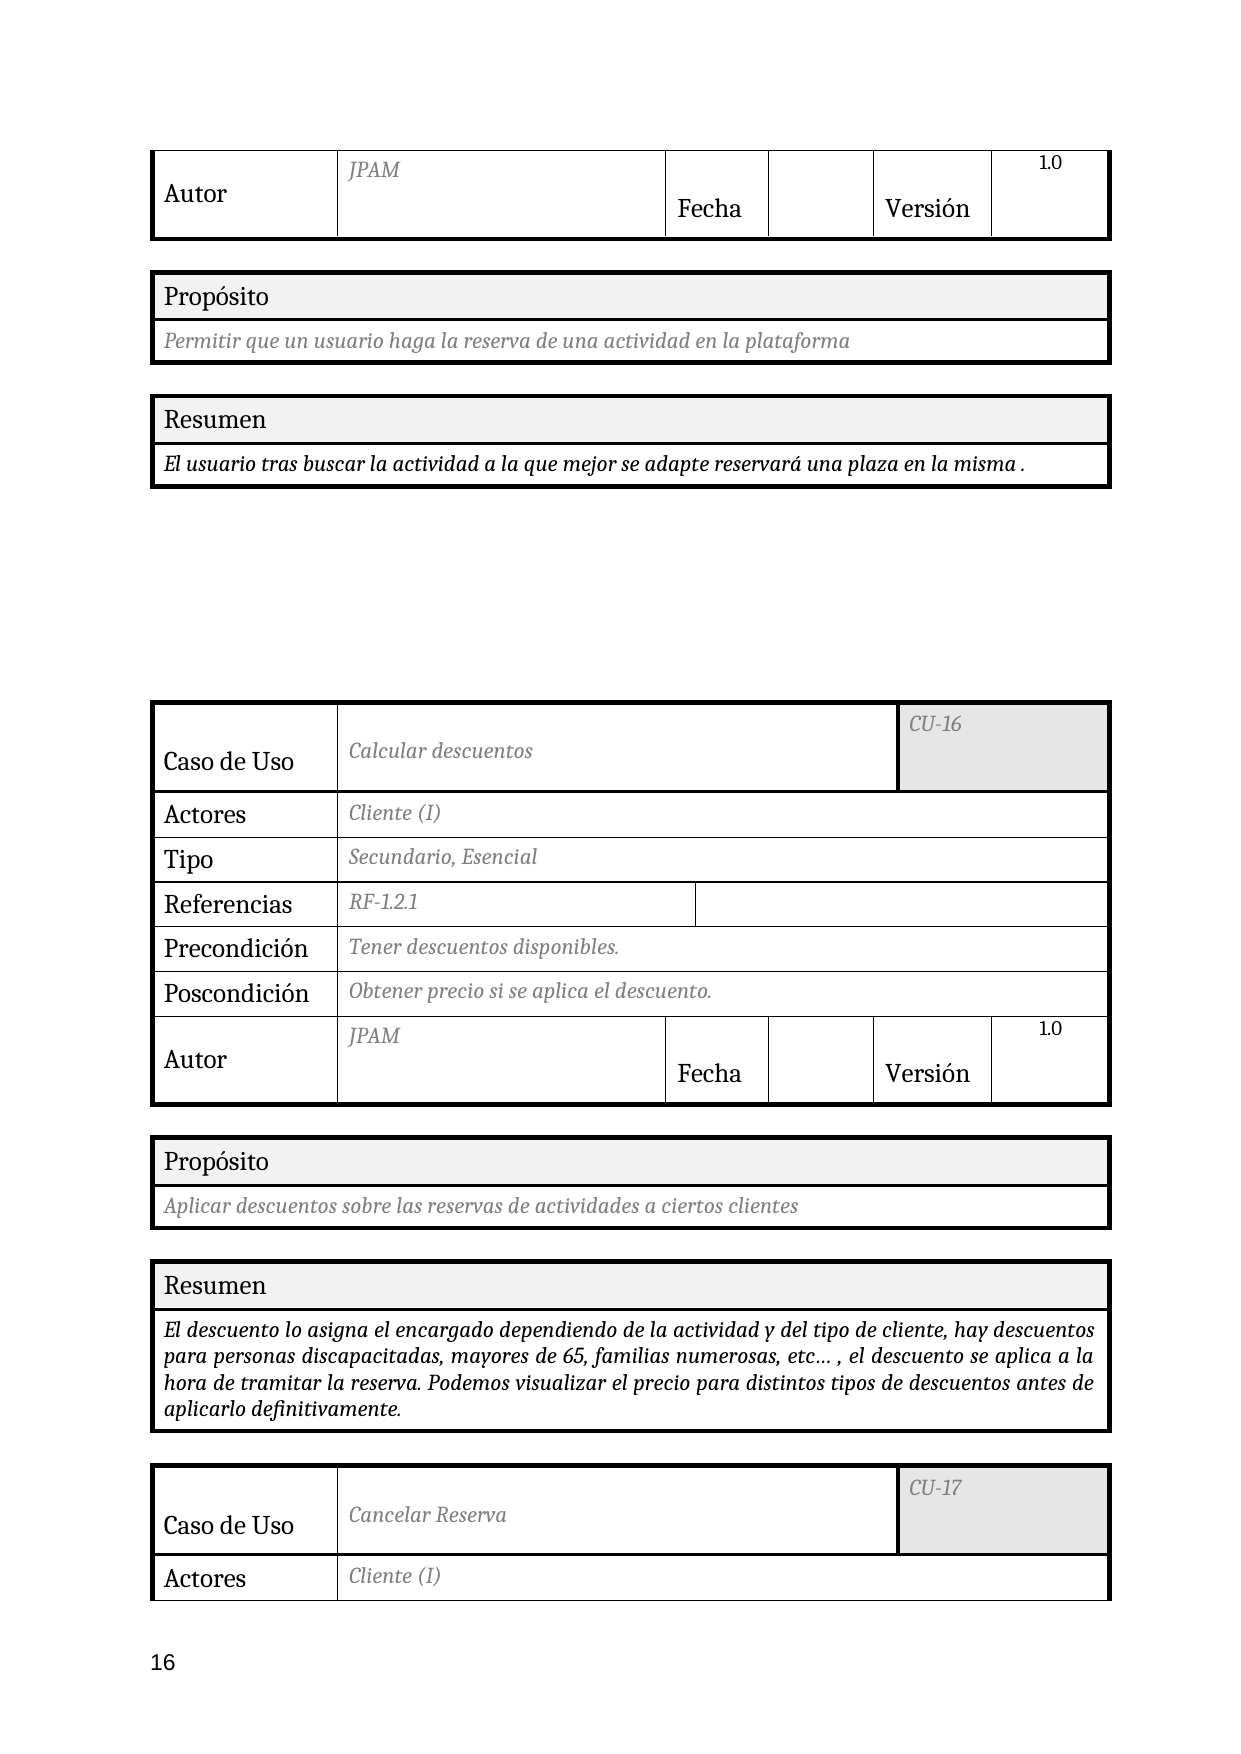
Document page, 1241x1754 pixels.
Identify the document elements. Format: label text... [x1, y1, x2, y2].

table_cell [696, 883, 1107, 926]
table_cell El descuento lo asigna el encargado dependiendo de la actividad y del tipo de cliente, hay descuentos para personas discapacitadas, mayores de 65, familias numerosas, etc… , el descuento se aplica a la hora de tramitar la reserva. Podemos visualizar el precio para distintos tipos de descuentos antes de aplicarlo definitivamente. [155, 1311, 1107, 1428]
table_cell Autor [155, 151, 337, 236]
table_header CU-17 [900, 1468, 1107, 1553]
table_cell 1.0 [992, 1017, 1107, 1102]
table_cell Obtener precio si se aplica el descuento. [338, 972, 1107, 1016]
table_cell Poscondición [155, 972, 337, 1016]
table_cell Fecha [666, 1017, 768, 1102]
table_cell Precondición [155, 927, 337, 971]
table_cell RF-1.2.1 [338, 883, 695, 926]
table_cell Cliente (I) [338, 1556, 1107, 1600]
table_cell Aplicar descuentos sobre las reservas de actividades a ciertos clientes [155, 1187, 1107, 1226]
table_header Resumen [155, 1264, 1107, 1307]
table_cell Tipo [155, 838, 337, 881]
table_cell Cliente (I) [338, 793, 1107, 837]
table_cell Actores [155, 1556, 337, 1600]
table_header Caso de Uso [155, 705, 337, 790]
table_cell Actores [155, 793, 337, 837]
table_cell Fecha [666, 151, 768, 236]
table_cell 1.0 [992, 151, 1107, 236]
table_cell [769, 151, 873, 236]
table_header Calcular descuentos [338, 705, 896, 790]
table_header Resumen [155, 398, 1107, 442]
table_cell Tener descuentos disponibles. [338, 927, 1107, 971]
table_cell Referencias [155, 883, 337, 926]
table_cell JPAM [338, 151, 665, 236]
table_cell Versión [874, 1017, 991, 1102]
table_cell Autor [155, 1017, 337, 1102]
table_cell Secundario, Esencial [338, 838, 1107, 881]
table_cell Versión [874, 151, 991, 236]
table_header Propósito [155, 275, 1107, 318]
table_cell JPAM [338, 1017, 665, 1102]
table_header Cancelar Reserva [338, 1468, 896, 1553]
table_header Caso de Uso [155, 1468, 337, 1553]
table_cell [769, 1017, 873, 1102]
table_cell El usuario tras buscar la actividad a la que mejor se adapte reservará una plaza en la misma . [155, 445, 1107, 484]
table_header CU-16 [900, 705, 1107, 790]
table_header Propósito [155, 1140, 1107, 1184]
table_cell Permitir que un usuario haga la reserva de una actividad en la plataforma [155, 321, 1107, 360]
